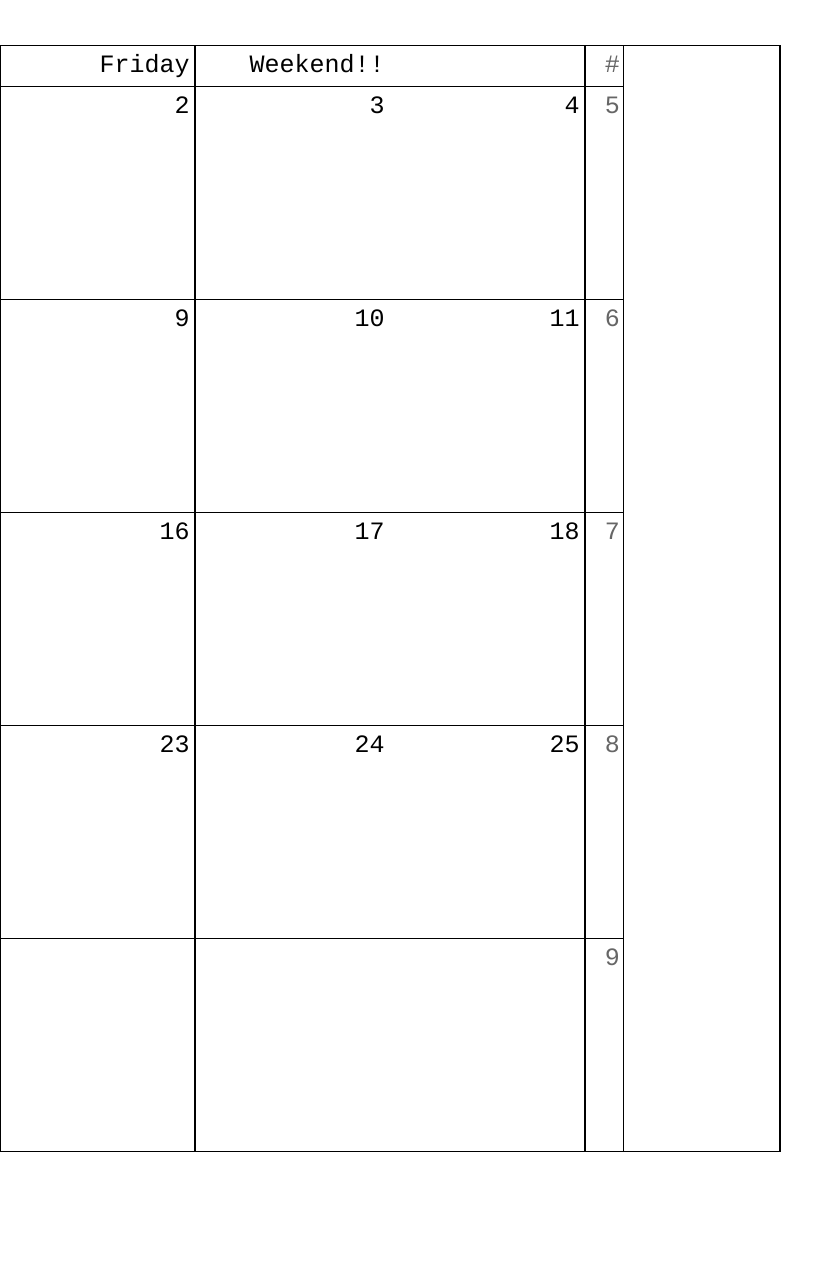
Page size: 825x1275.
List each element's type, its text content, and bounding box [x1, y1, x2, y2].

table_cell 8 [586, 726, 623, 938]
table_header # [586, 46, 623, 86]
table_header [390, 46, 584, 86]
table_cell 16 [1, 513, 194, 725]
table_cell 2 [1, 87, 194, 299]
table_cell 25 [390, 726, 584, 938]
table_header Friday [1, 46, 194, 86]
table_cell 7 [586, 513, 623, 725]
table_cell [390, 939, 584, 1151]
table_cell 17 [196, 513, 390, 725]
table_cell 3 [196, 87, 390, 299]
table_header [624, 46, 779, 1151]
table_cell [1, 939, 194, 1151]
table_cell 9 [586, 939, 623, 1151]
table_cell 5 [586, 87, 623, 299]
table_cell 24 [196, 726, 390, 938]
table_header Weekend!! [196, 46, 390, 86]
table_cell [196, 939, 390, 1151]
table_cell 6 [586, 300, 623, 512]
table_cell 10 [196, 300, 390, 512]
table_cell 18 [390, 513, 584, 725]
table_cell 9 [1, 300, 194, 512]
table_cell 4 [390, 87, 584, 299]
table_cell 23 [1, 726, 194, 938]
table_cell 11 [390, 300, 584, 512]
